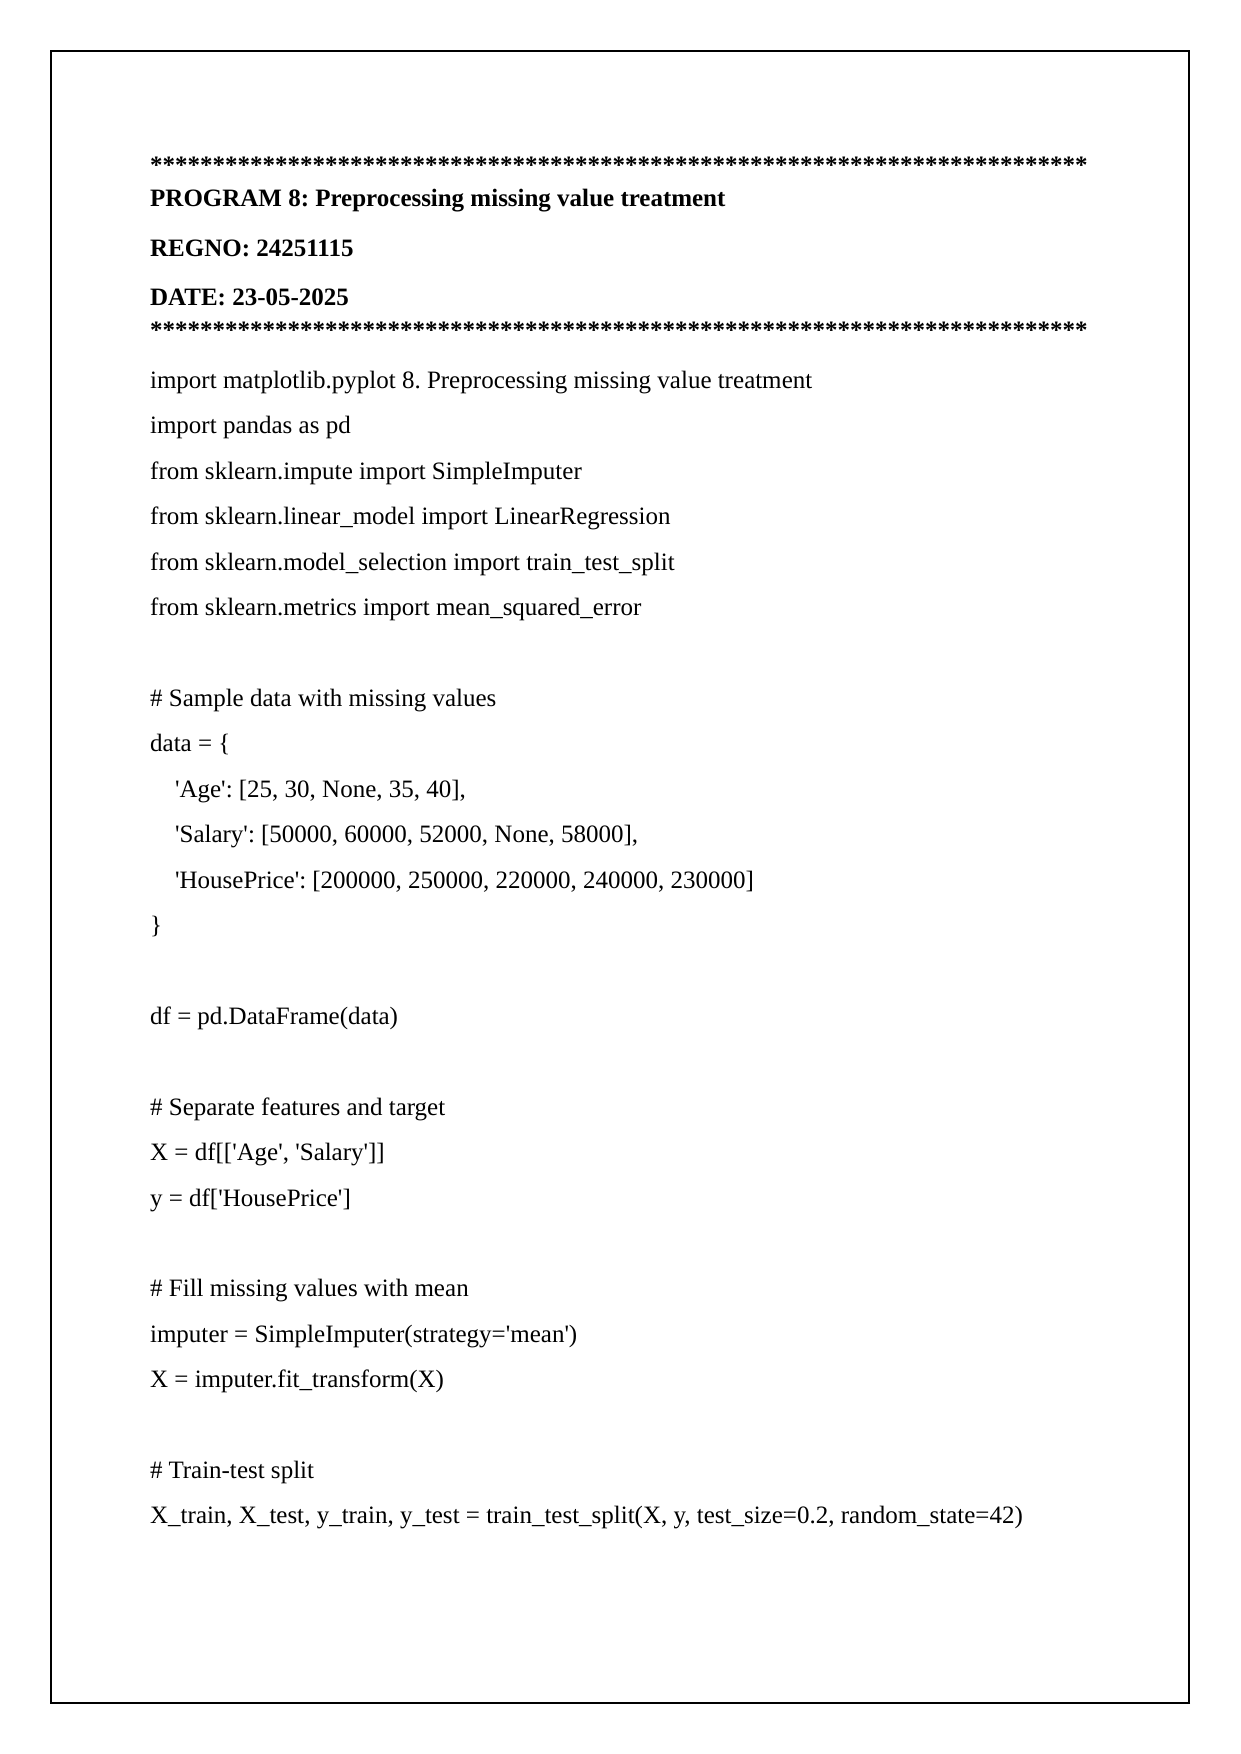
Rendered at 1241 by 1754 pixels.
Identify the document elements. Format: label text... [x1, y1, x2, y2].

text from sklearn.metrics import mean_squared_error [150, 592, 1090, 621]
text X_train, X_test, y_train, y_test = train_test_split(X, y, test_size=0.2, random_state=42) [150, 1501, 1090, 1529]
text # Fill missing values with mean [150, 1273, 1090, 1302]
text PROGRAM 8: Preprocessing missing value treatment [150, 183, 1090, 212]
text df = pd.DataFrame(data) [150, 1001, 1090, 1030]
text 'Age': [25, 30, None, 35, 40], [150, 774, 1090, 803]
text from sklearn.linear_model import LinearRegression [150, 501, 1090, 530]
text from sklearn.impute import SimpleImputer [150, 456, 1090, 485]
text # Sample data with missing values [150, 683, 1090, 712]
text 'HousePrice': [200000, 250000, 220000, 240000, 230000] [150, 865, 1090, 893]
text DATE: 23-05-2025 [150, 282, 1156, 311]
text from sklearn.model_selection import train_test_split [150, 547, 1090, 576]
text # Train-test split [150, 1455, 1090, 1484]
text import matplotlib.pyplot 8. Preprocessing missing value treatment [150, 365, 1090, 394]
text X = df[['Age', 'Salary']] [150, 1137, 1090, 1166]
text imputer = SimpleImputer(strategy='mean') [150, 1319, 1090, 1348]
text 'Salary': [50000, 60000, 52000, None, 58000], [150, 819, 1090, 848]
text # Separate features and target [150, 1092, 1090, 1121]
text *************************************************************************** [150, 150, 1156, 179]
text y = df['HousePrice'] [150, 1183, 1090, 1211]
text *************************************************************************** [150, 315, 1090, 344]
text import pandas as pd [150, 411, 1090, 439]
text } [150, 910, 1090, 939]
text REGNO: 24251115 [150, 233, 1090, 261]
text data = { [150, 728, 1090, 757]
text X = imputer.fit_transform(X) [150, 1364, 1090, 1393]
